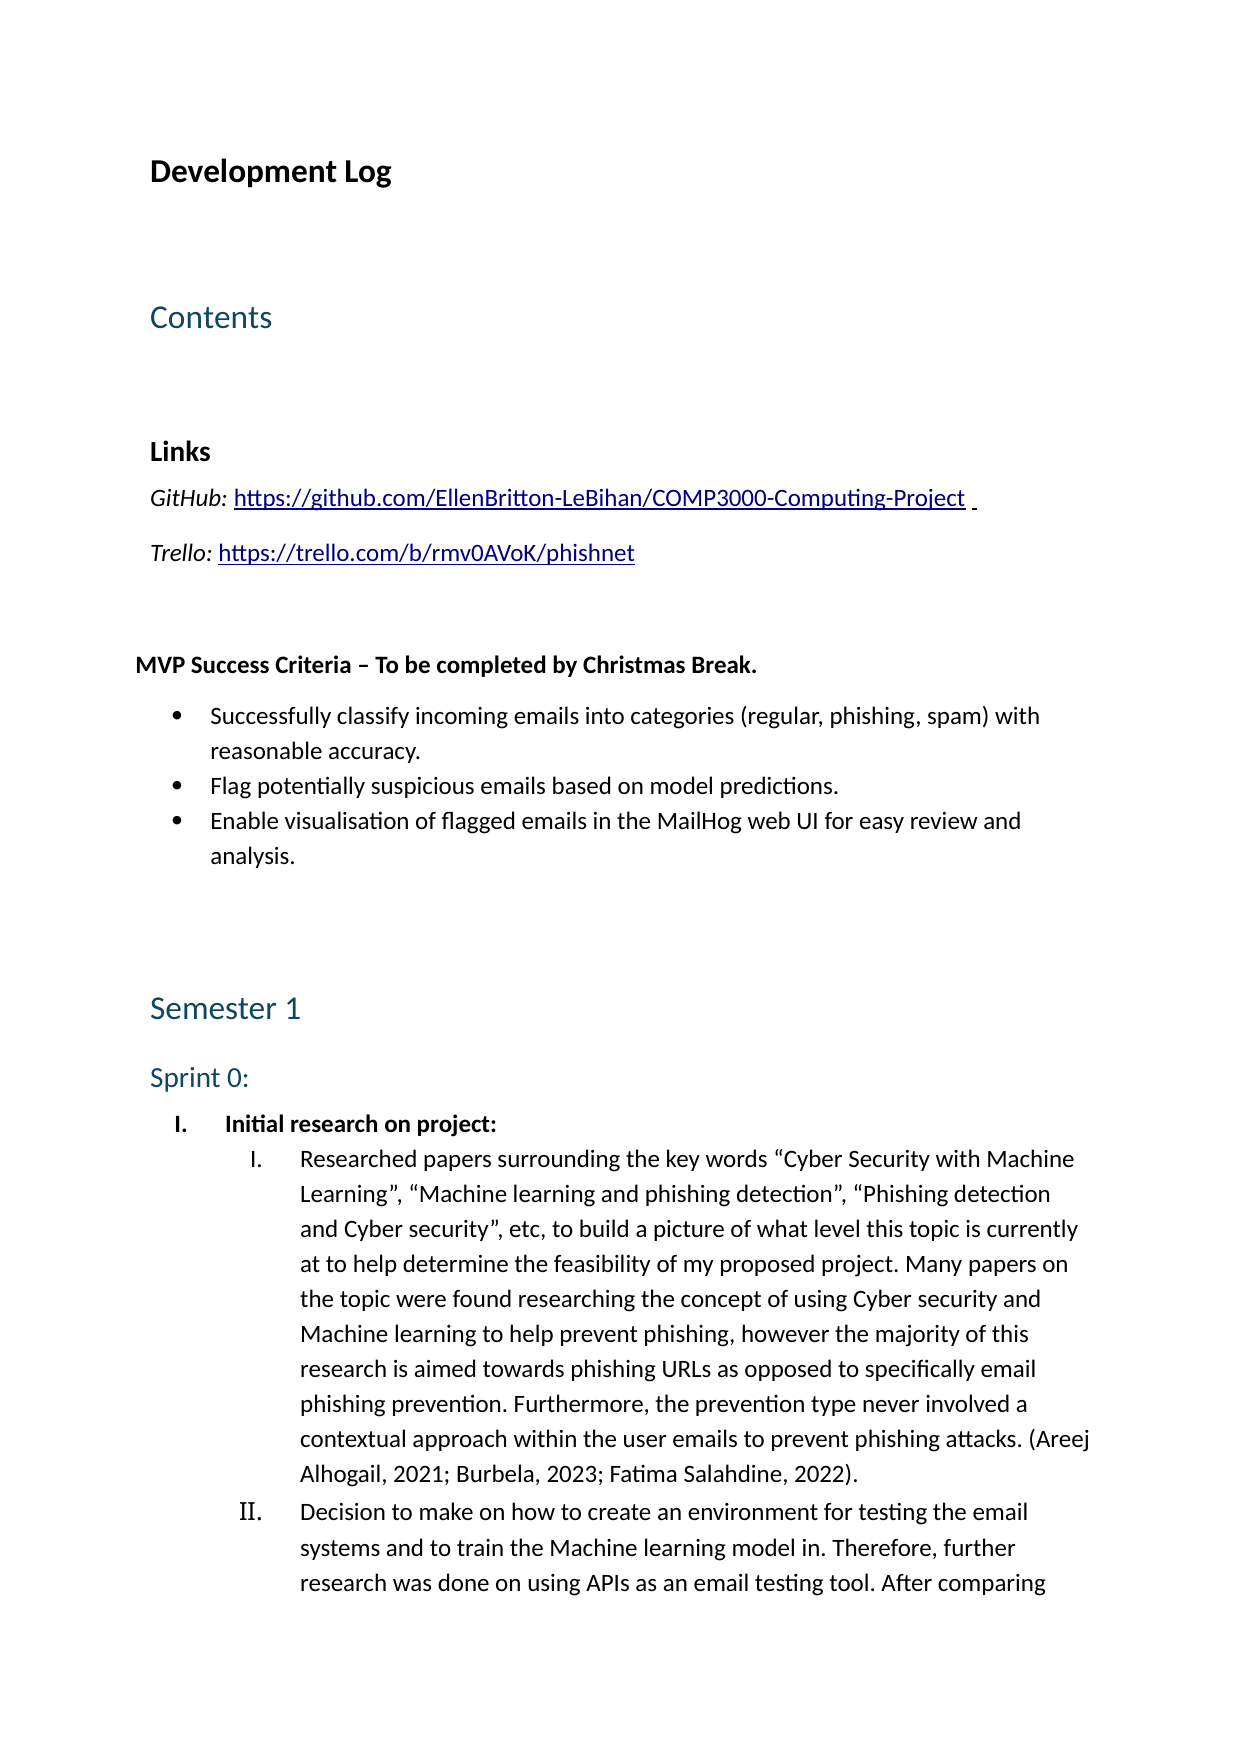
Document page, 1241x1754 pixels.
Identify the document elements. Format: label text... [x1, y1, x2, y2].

list Enable visualisation of flagged emails in the MailHog web UI for easy review and analysis. [173, 805, 1090, 871]
text MVP Success Criteria – To be completed by Christmas Break. [135, 649, 1090, 679]
list Initial research on project: [187, 1108, 1090, 1139]
text GitHub: https://github.com/EllenBritton-LeBihan/COMP3000-Computing-Project [150, 482, 1090, 512]
subtitle Contents [150, 296, 1090, 337]
subtitle Semester 1 [150, 987, 1090, 1028]
text Development Log [150, 150, 1090, 191]
list Researched papers surrounding the key words “Cyber Security with Machine Learning”, “Machine learning and phishing detection”, “Phishing detection and Cyber security”, etc, to build a picture of what level this topic is currently at to help determine the feasibility of my proposed project. Many papers on the topic were found researching the concept of using Cyber security and Machine learning to help prevent phishing, however the majority of this research is aimed towards phishing URLs as opposed to specifically email phishing prevention. Furthermore, the prevention type never involved a contextual approach within the user emails to prevent phishing attacks. (Areej Alhogail, 2021; Burbela, 2023; Fatima Salahdine, 2022). [262, 1143, 1090, 1489]
text Trello: https://trello.com/b/rmv0AVoK/phishnet [150, 533, 1090, 569]
subtitle Sprint 0: [150, 1059, 1090, 1094]
list Decision to make on how to create an environment for testing the email systems and to train the Machine learning model in. Therefore, further research was done on using APIs as an email testing tool. After comparing [262, 1493, 1090, 1597]
subtitle Links [150, 433, 1090, 468]
list Flag potentially suspicious emails based on model predictions. [173, 770, 1090, 801]
list Successfully classify incoming emails into categories (regular, phishing, spam) with reasonable accuracy. [173, 700, 1090, 766]
